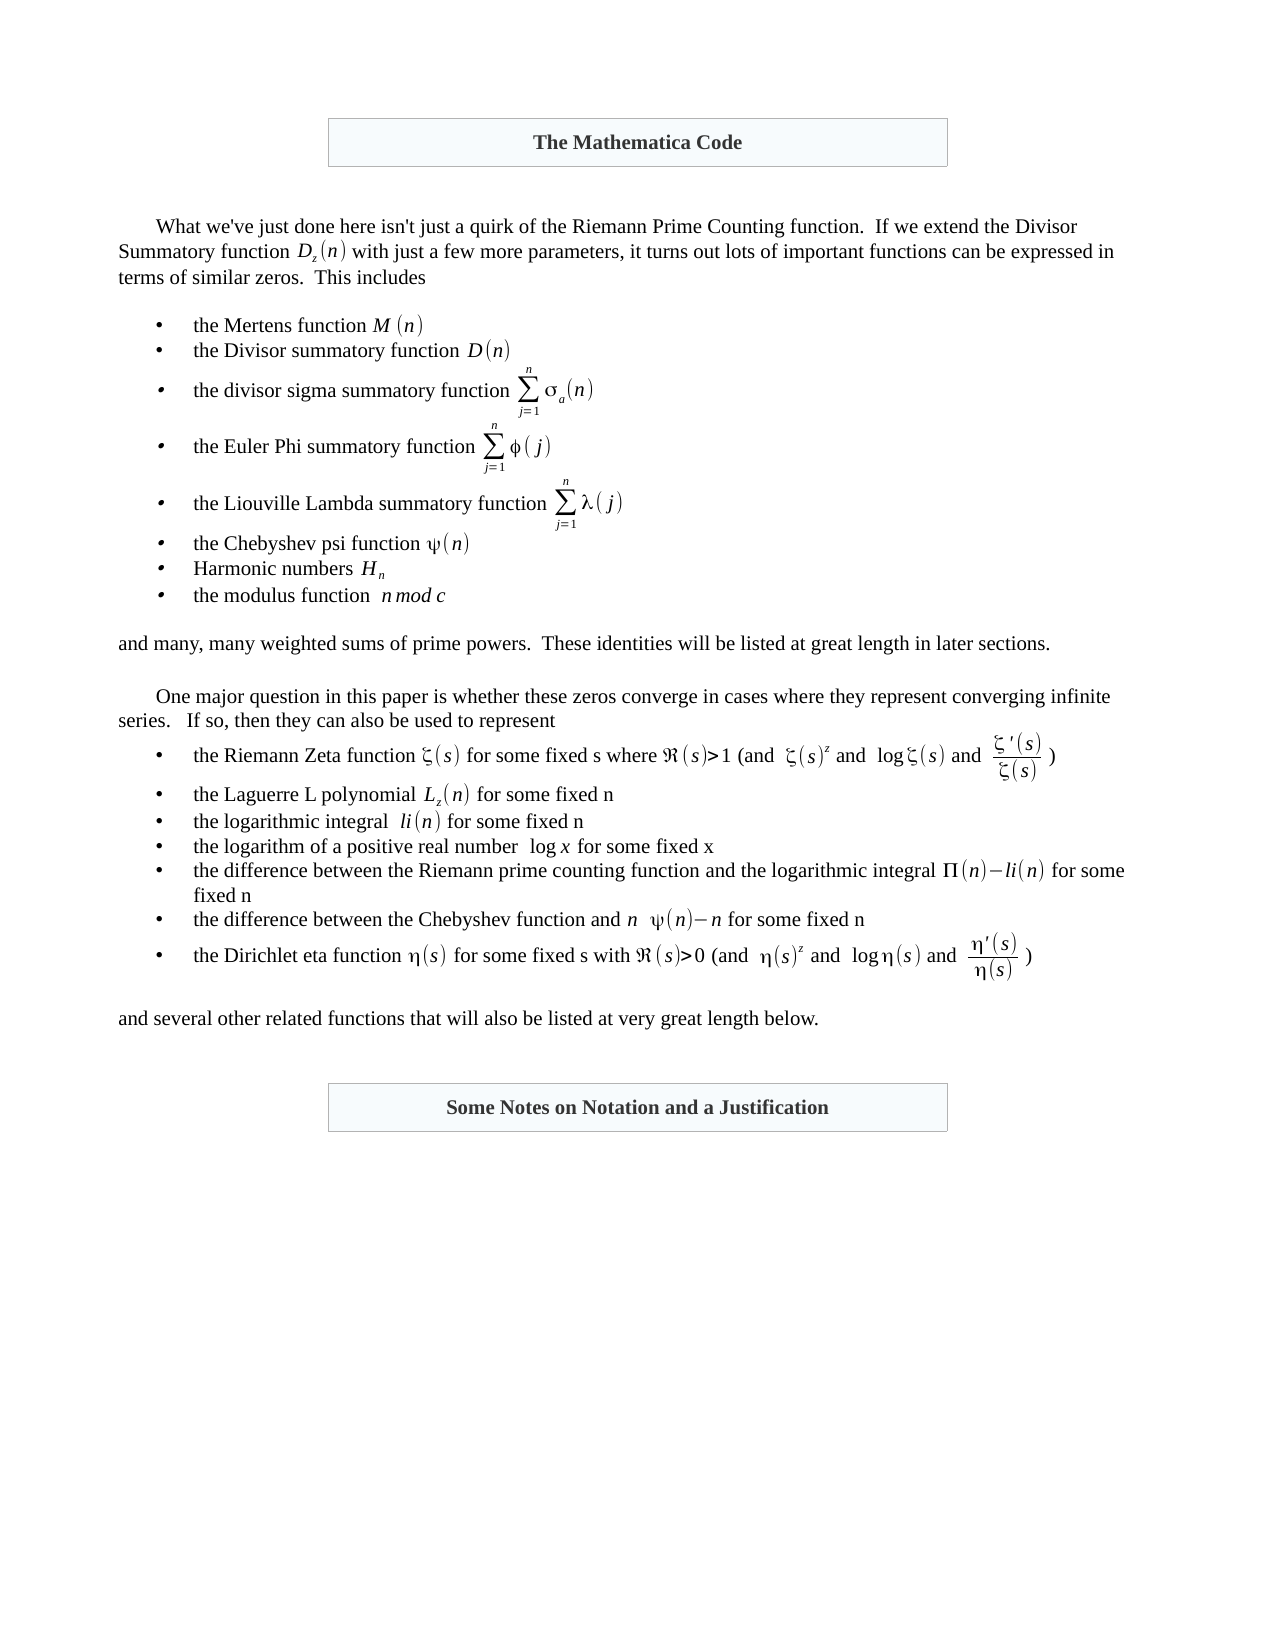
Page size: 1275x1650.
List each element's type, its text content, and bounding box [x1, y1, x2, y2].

text What we've just done here isn't just a quirk of the Riemann Prime Counting function. If we extend the Divisor Summatory functionwith just a few more parameters, it turns out lots of important functions can be expressed in terms of similar zeros. This includes [118, 214, 1157, 289]
list the divisor sigma summatory function [156, 362, 1157, 419]
text Some Notes on Notation and a Justification [329, 1084, 947, 1131]
list the Laguerre L polynomialfor some fixed n [156, 782, 1157, 809]
text The Mathematica Code [329, 119, 947, 166]
list the modulus function [156, 583, 1157, 607]
list the Mertens function [156, 313, 1157, 338]
text One major question in this paper is whether these zeros converge in cases where they represent converging infinite series. If so, then they can also be used to represent [118, 683, 1157, 732]
list the Liouville Lambda summatory function [156, 475, 1157, 531]
list the difference between the Riemann prime counting function and the logarithmic integralfor some fixed n [156, 858, 1157, 907]
list the Divisor summatory function [156, 338, 1157, 362]
list the logarithmic integral for some fixed n [156, 809, 1157, 834]
text and several other related functions that will also be listed at very great length below. [118, 1006, 1157, 1030]
list the Euler Phi summatory function [156, 419, 1157, 475]
text and many, many weighted sums of prime powers. These identities will be listed at great length in later sections. [118, 631, 1157, 655]
list the Dirichlet eta functionfor some fixed s with(and and and ) [156, 932, 1157, 982]
list the Riemann Zeta functionfor some fixed s where(and and and ) [156, 732, 1157, 782]
list the logarithm of a positive real number for some fixed x [156, 834, 1157, 858]
list the Chebyshev psi function [156, 531, 1157, 556]
list the difference between the Chebyshev function andfor some fixed n [156, 907, 1157, 932]
list Harmonic numbers [156, 556, 1157, 583]
